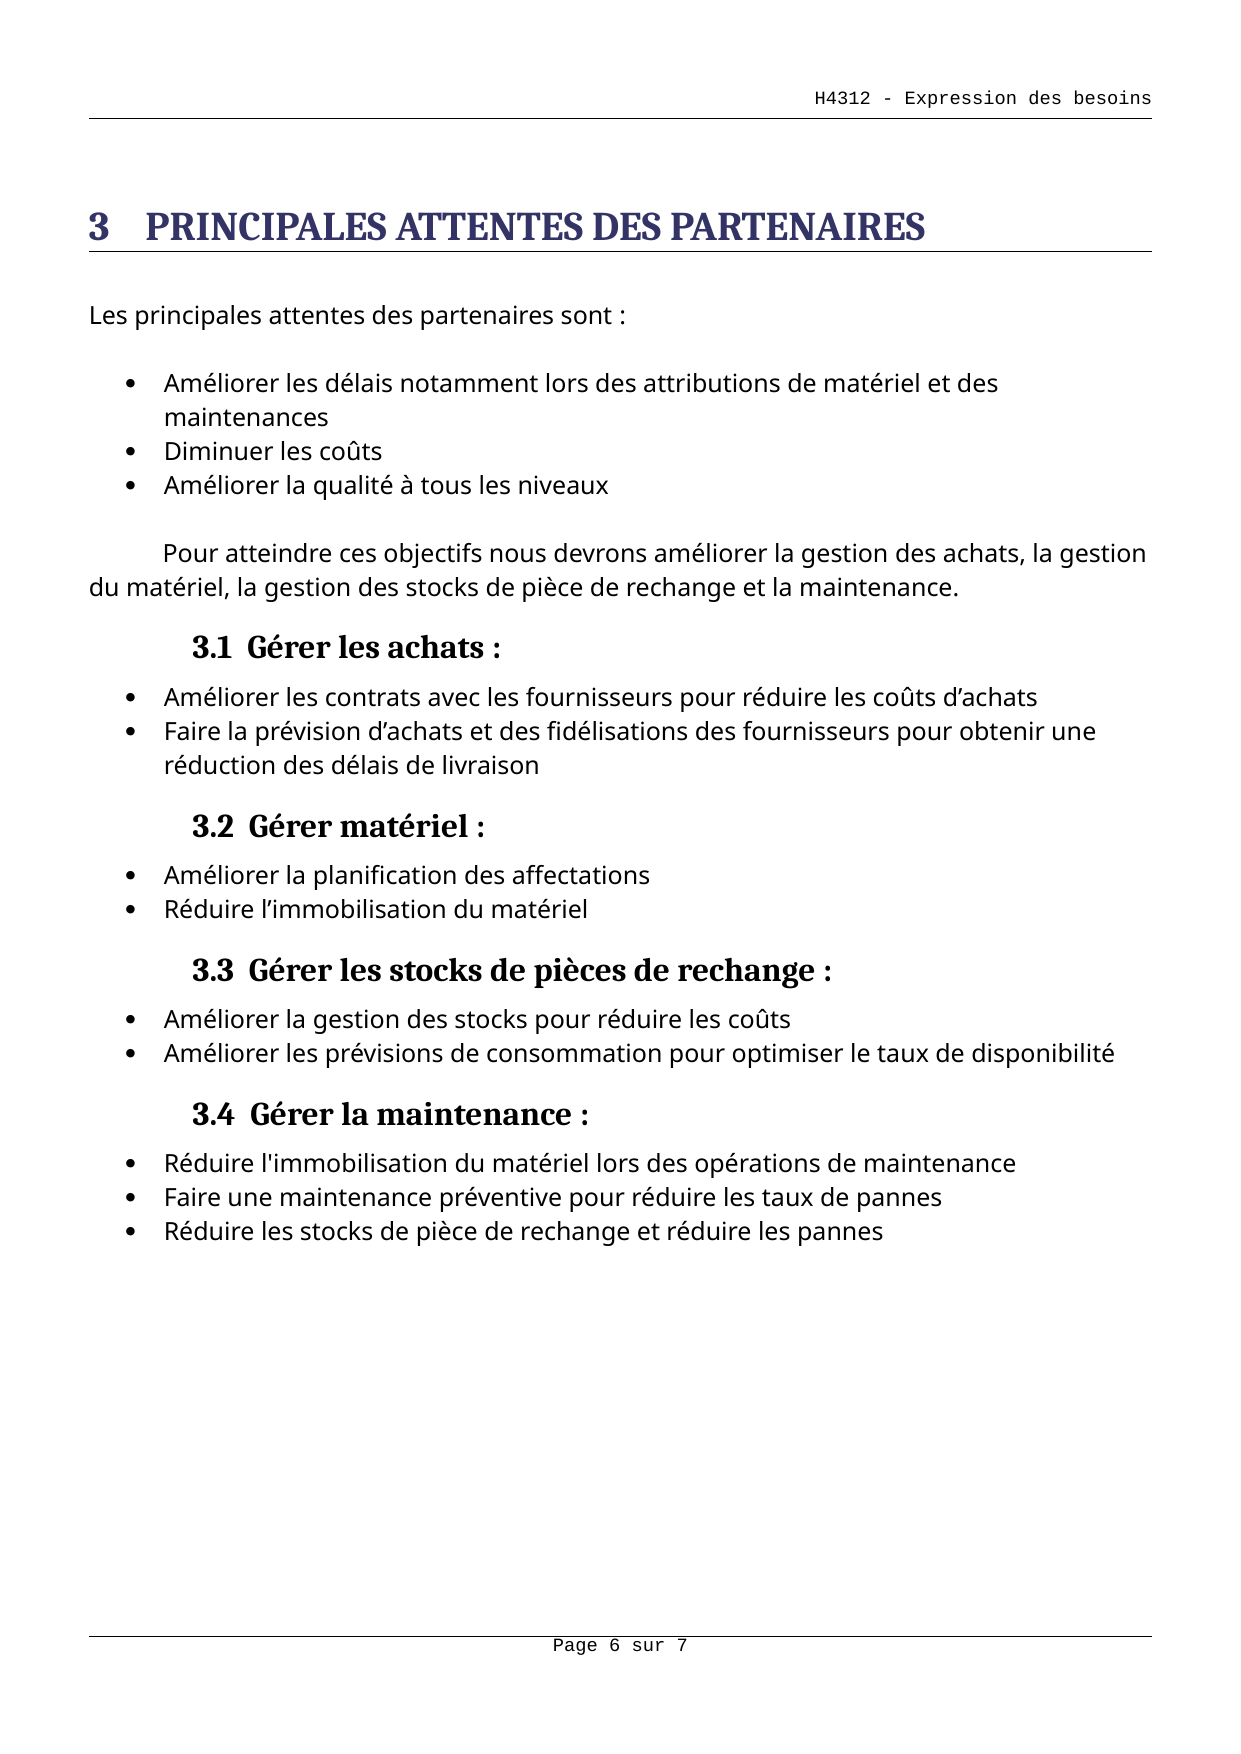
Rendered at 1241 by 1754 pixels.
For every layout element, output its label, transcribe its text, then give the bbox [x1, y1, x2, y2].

text Pour atteindre ces objectifs nous devrons améliorer la gestion des achats, la gestion du matériel, la gestion des stocks de pièce de rechange et la maintenance. [88, 536, 1152, 604]
list Réduire les stocks de pièce de rechange et réduire les pannes [126, 1214, 1152, 1248]
list Faire une maintenance préventive pour réduire les taux de pannes [126, 1180, 1152, 1214]
subtitle Gérer la maintenance : [133, 1095, 1152, 1133]
list Réduire l'immobilisation du matériel lors des opérations de maintenance [126, 1146, 1152, 1180]
list Améliorer les délais notamment lors des attributions de matériel et des maintenances [126, 366, 1152, 434]
list Réduire l’immobilisation du matériel [126, 892, 1152, 926]
list Diminuer les coûts [126, 434, 1152, 468]
subtitle Gérer les stocks de pièces de rechange : [133, 951, 1152, 989]
list Améliorer la qualité à tous les niveaux [126, 468, 1152, 502]
subtitle Gérer matériel : [133, 807, 1152, 845]
list Améliorer la gestion des stocks pour réduire les coûts [126, 1002, 1152, 1036]
list Améliorer les contrats avec les fournisseurs pour réduire les coûts d’achats [126, 680, 1152, 714]
list Améliorer les prévisions de consommation pour optimiser le taux de disponibilité [126, 1036, 1152, 1070]
list Faire la prévision d’achats et des fidélisations des fournisseurs pour obtenir une réduction des délais de livraison [126, 714, 1152, 782]
subtitle Principales Attentes des partenaires [88, 204, 1152, 251]
text Les principales attentes des partenaires sont : [88, 297, 1152, 331]
subtitle Gérer les achats : [133, 629, 1152, 667]
list Améliorer la planification des affectations [126, 858, 1152, 892]
